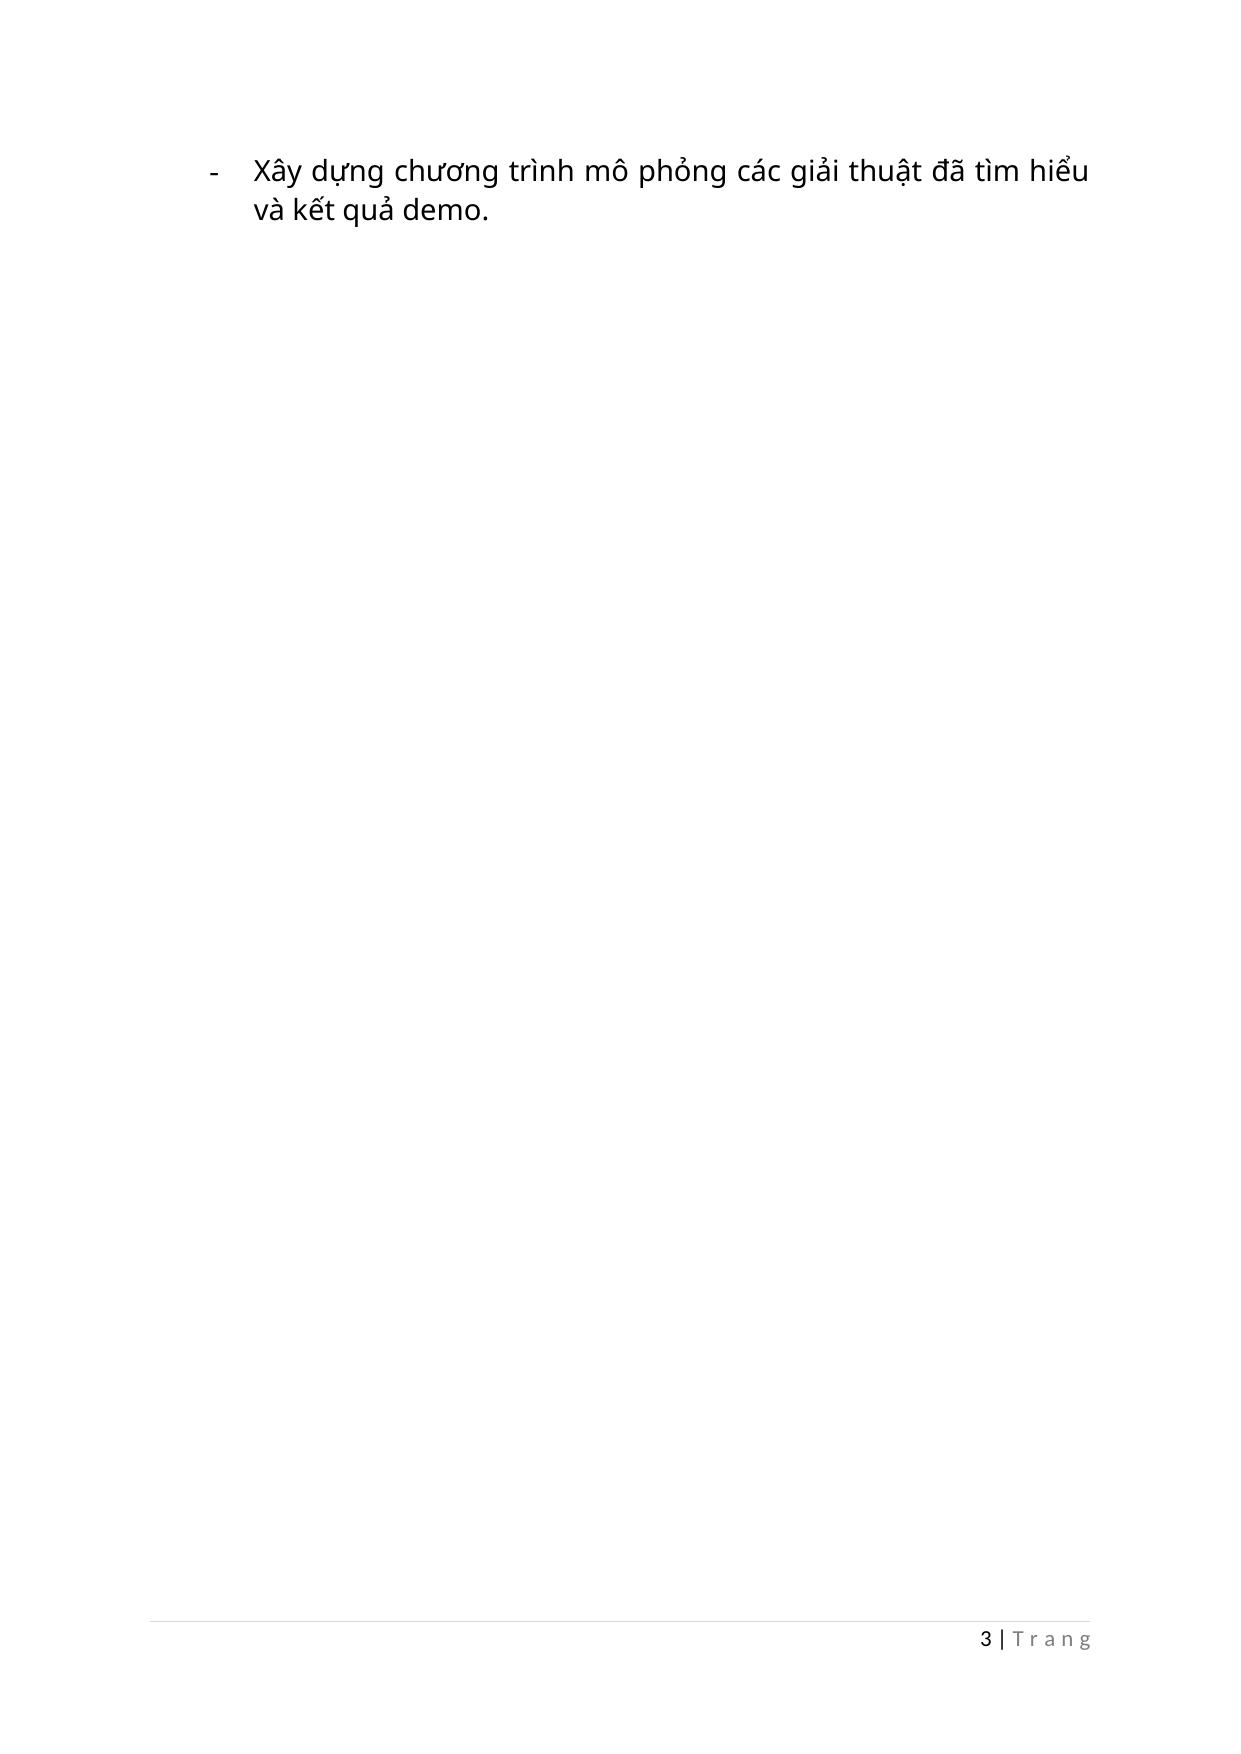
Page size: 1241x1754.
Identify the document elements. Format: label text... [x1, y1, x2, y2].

list Xây dựng chương trình mô phỏng các giải thuật đã tìm hiểu và kết quả demo. [209, 150, 1090, 229]
